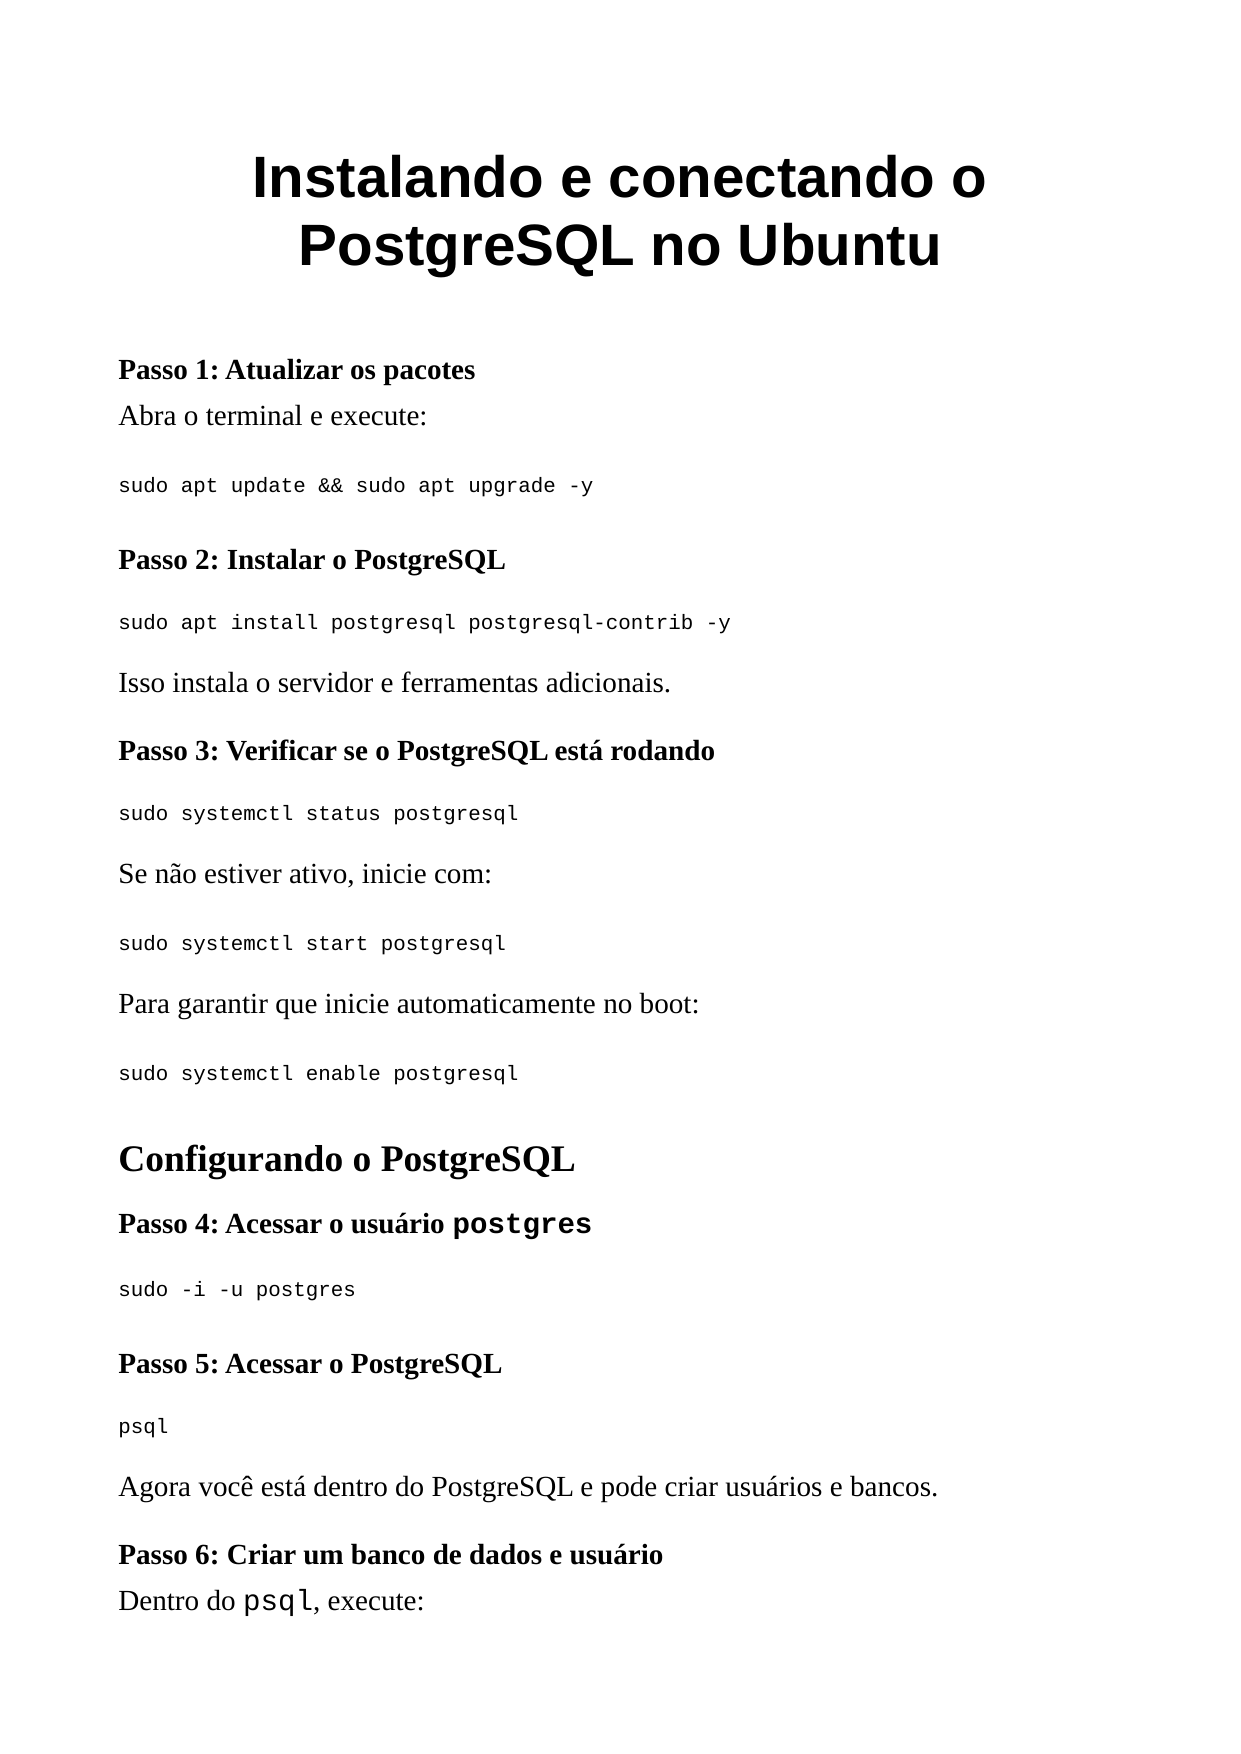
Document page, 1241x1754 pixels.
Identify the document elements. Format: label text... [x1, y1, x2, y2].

text Abra o terminal e execute: [118, 398, 1122, 432]
text psql [118, 1416, 1122, 1440]
subtitle Passo 3: Verificar se o PostgreSQL está rodando [118, 733, 1122, 767]
text Para garantir que inicie automaticamente no boot: [118, 986, 1122, 1019]
text Isso instala o servidor e ferramentas adicionais. [118, 665, 1122, 699]
subtitle Configurando o PostgreSQL [118, 1136, 1122, 1179]
text Se não estiver ativo, inicie com: [118, 856, 1122, 889]
subtitle Passo 5: Acessar o PostgreSQL [118, 1347, 1122, 1380]
text sudo systemctl enable postgresql [118, 1062, 1122, 1086]
text Dentro do psql, execute: [118, 1583, 1122, 1619]
text sudo apt update && sudo apt upgrade -y [118, 475, 1122, 498]
title Instalando e conectando o PostgreSQL no Ubuntu [118, 143, 1122, 277]
subtitle Passo 1: Atualizar os pacotes [118, 352, 1122, 386]
text sudo -i -u postgres [118, 1279, 1122, 1302]
text Agora você está dentro do PostgreSQL e pode criar usuários e bancos. [118, 1469, 1122, 1503]
subtitle Passo 6: Criar um banco de dados e usuário [118, 1537, 1122, 1571]
subtitle Passo 2: Instalar o PostgreSQL [118, 542, 1122, 576]
text sudo apt install postgresql postgresql-contrib -y [118, 612, 1122, 636]
text sudo systemctl start postgresql [118, 933, 1122, 956]
subtitle Passo 4: Acessar o usuário postgres [118, 1207, 1122, 1243]
text sudo systemctl status postgresql [118, 803, 1122, 826]
